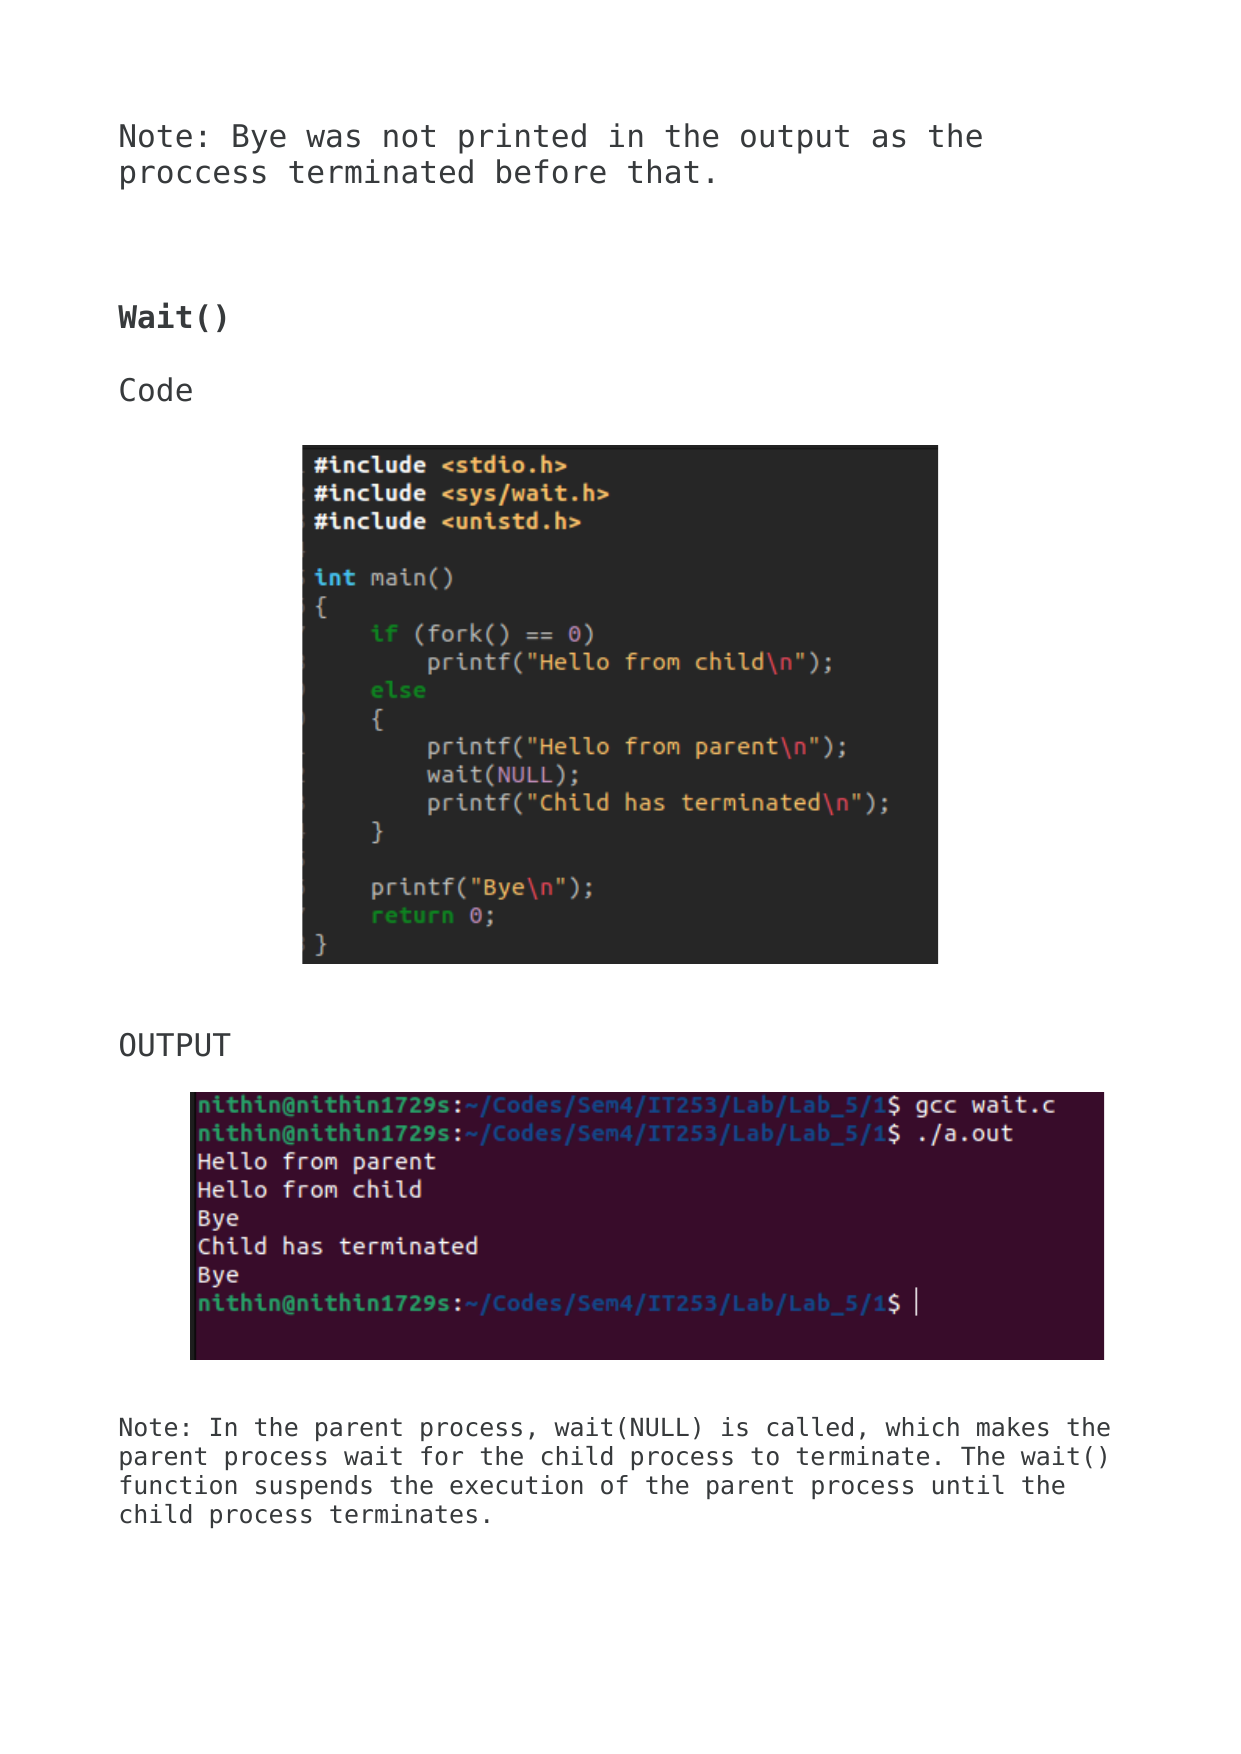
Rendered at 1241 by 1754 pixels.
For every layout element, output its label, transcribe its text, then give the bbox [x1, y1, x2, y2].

text Note: Bye was not printed in the output as the proccess terminated before that. [118, 118, 1122, 191]
text Note: In the parent process, wait(NULL) is called, which makes the parent process wait for the child process to terminate. The wait() function suspends the execution of the parent process until the child process terminates. [118, 1413, 1122, 1529]
picture [190, 1092, 1105, 1360]
text OUTPUT [118, 1027, 1122, 1063]
text Wait() [118, 300, 1122, 336]
text Code [118, 373, 1122, 409]
picture [302, 445, 939, 964]
